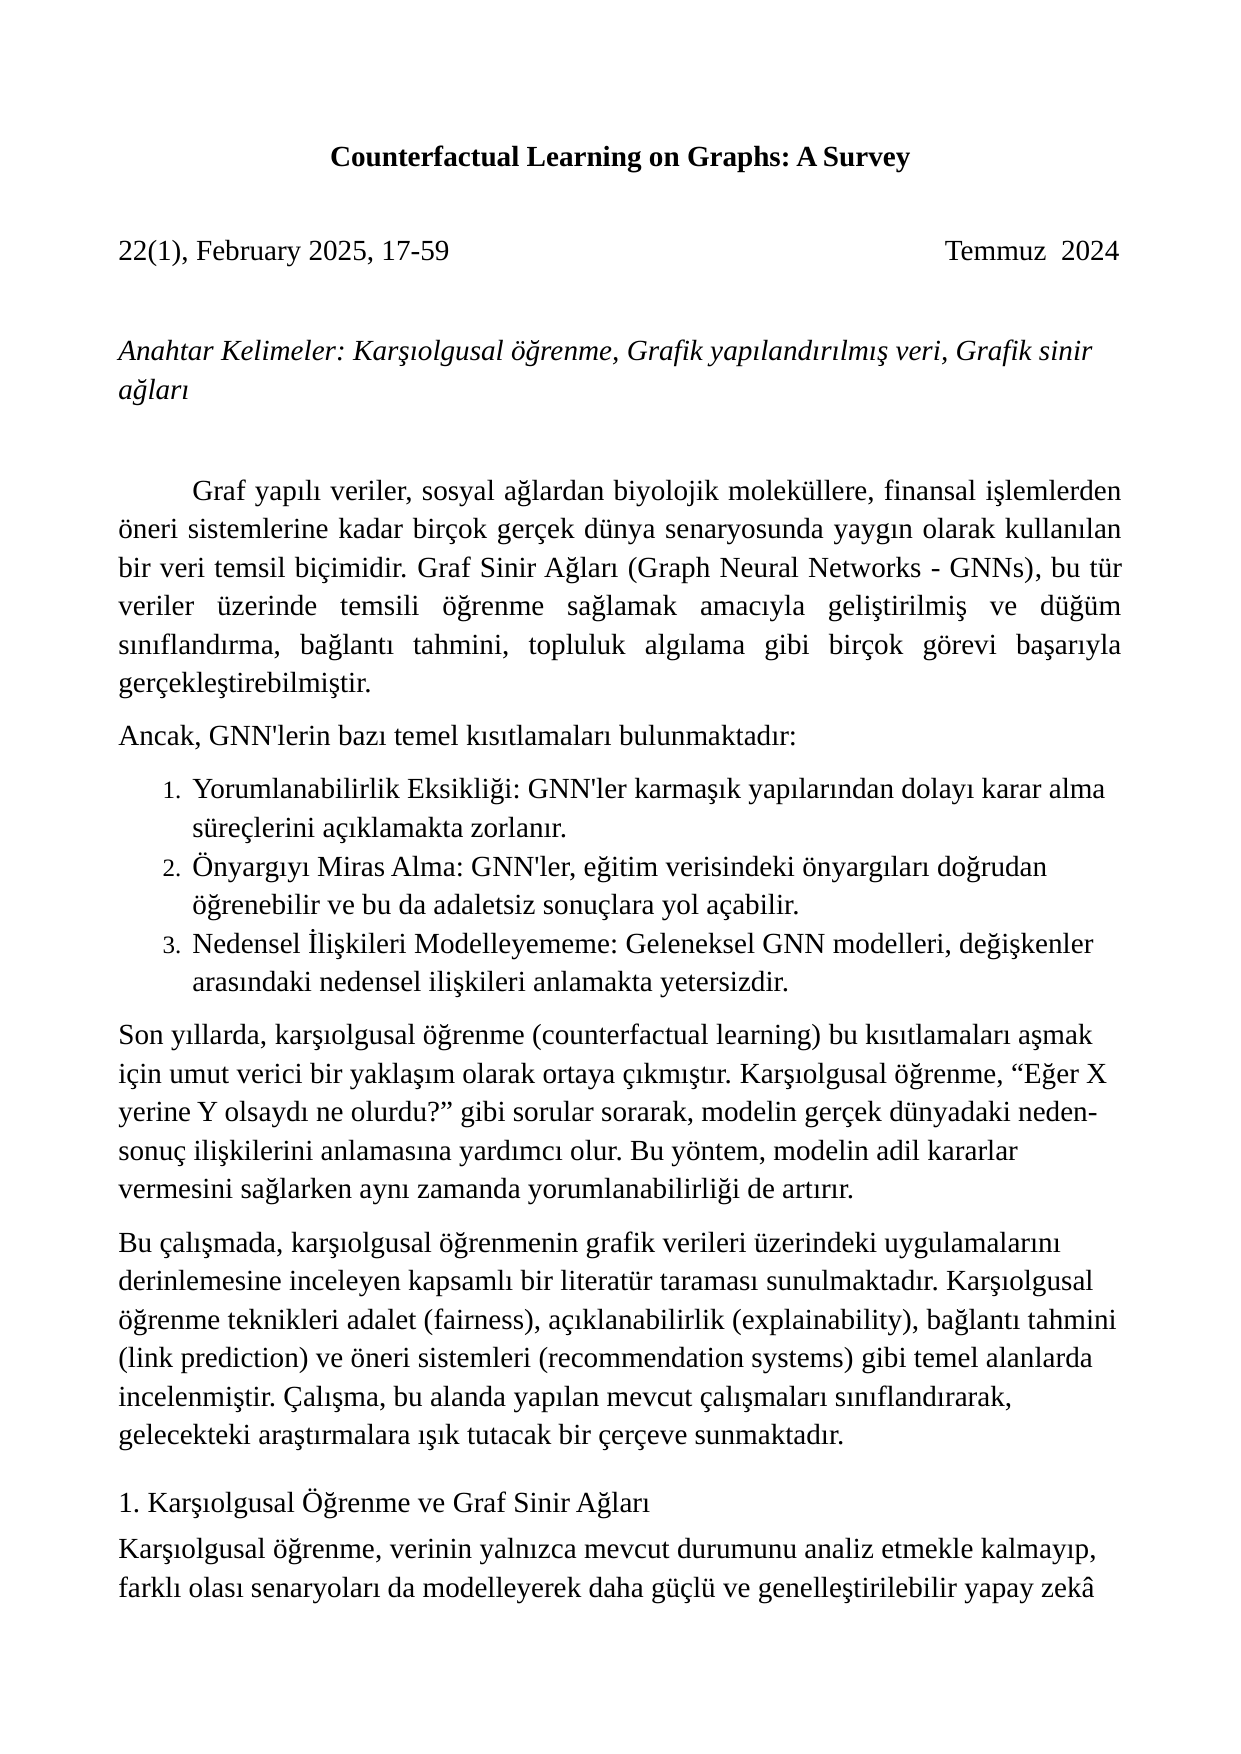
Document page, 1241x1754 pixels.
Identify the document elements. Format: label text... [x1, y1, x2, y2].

list Yorumlanabilirlik Eksikliği: GNN'ler karmaşık yapılarından dolayı karar alma süreçlerini açıklamakta zorlanır. [162, 772, 1122, 844]
subtitle 1. Karşıolgusal Öğrenme ve Graf Sinir Ağları [118, 1485, 1122, 1519]
text Graf yapılı veriler, sosyal ağlardan biyolojik moleküllere, finansal işlemlerden öneri sistemlerine kadar birçok gerçek dünya senaryosunda yaygın olarak kullanılan bir veri temsil biçimidir. Graf Sinir Ağları (Graph Neural Networks - GNNs), bu tür veriler üzerinde temsili öğrenme sağlamak amacıyla geliştirilmiş ve düğüm sınıflandırma, bağlantı tahmini, topluluk algılama gibi birçok görevi başarıyla gerçekleştirebilmiştir. [118, 473, 1122, 699]
list Nedensel İlişkileri Modelleyememe: Geleneksel GNN modelleri, değişkenler arasındaki nedensel ilişkileri anlamakta yetersizdir. [162, 926, 1122, 998]
text 22(1), February 2025, 17-59 Temmuz 2024 [118, 233, 1122, 266]
text Karşıolgusal öğrenme, verinin yalnızca mevcut durumunu analiz etmekle kalmayıp, farklı olası senaryoları da modelleyerek daha güçlü ve genelleştirilebilir yapay zekâ [118, 1531, 1122, 1603]
text Ancak, GNN'lerin bazı temel kısıtlamaları bulunmaktadır: [118, 718, 1122, 752]
text Bu çalışmada, karşıolgusal öğrenmenin grafik verileri üzerindeki uygulamalarını derinlemesine inceleyen kapsamlı bir literatür taraması sunulmaktadır. Karşıolgusal öğrenme teknikleri adalet (fairness), açıklanabilirlik (explainability), bağlantı tahmini (link prediction) ve öneri sistemleri (recommendation systems) gibi temel alanlarda incelenmiştir. Çalışma, bu alanda yapılan mevcut çalışmaları sınıflandırarak, gelecekteki araştırmalara ışık tutacak bir çerçeve sunmaktadır. [118, 1225, 1122, 1451]
subtitle Counterfactual Learning on Graphs: A Survey [118, 139, 1122, 172]
text Anahtar Kelimeler: Karşıolgusal öğrenme, Grafik yapılandırılmış veri, Grafik sinir ağları [118, 333, 1122, 405]
list Önyargıyı Miras Alma: GNN'ler, eğitim verisindeki önyargıları doğrudan öğrenebilir ve bu da adaletsiz sonuçlara yol açabilir. [162, 849, 1122, 921]
text Son yıllarda, karşıolgusal öğrenme (counterfactual learning) bu kısıtlamaları aşmak için umut verici bir yaklaşım olarak ortaya çıkmıştır. Karşıolgusal öğrenme, “Eğer X yerine Y olsaydı ne olurdu?” gibi sorular sorarak, modelin gerçek dünyadaki neden-sonuç ilişkilerini anlamasına yardımcı olur. Bu yöntem, modelin adil kararlar vermesini sağlarken aynı zamanda yorumlanabilirliği de artırır. [118, 1017, 1122, 1205]
